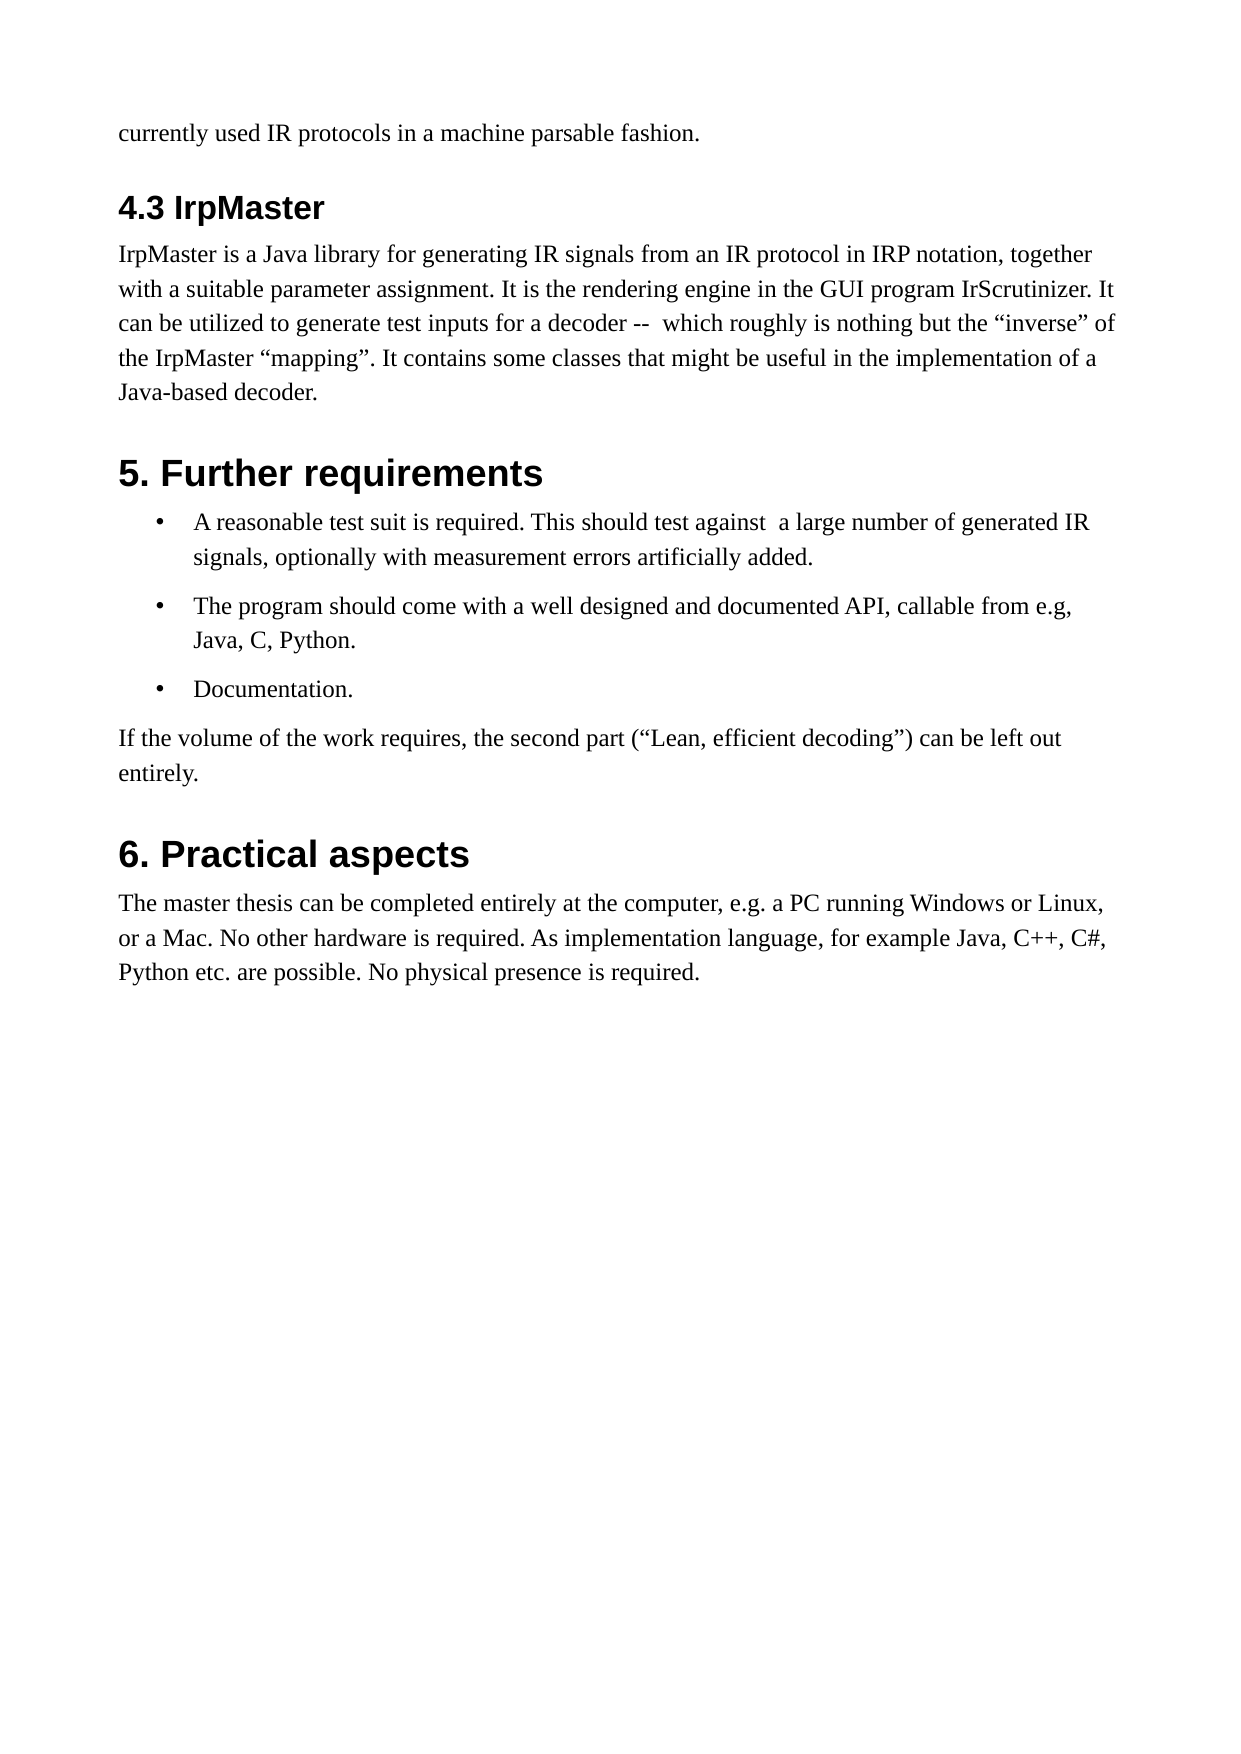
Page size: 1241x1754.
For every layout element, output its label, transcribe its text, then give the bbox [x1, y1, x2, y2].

list The program should come with a well designed and documented API, callable from e.g, Java, C, Python. [156, 591, 1122, 654]
subtitle 6. Practical aspects [118, 832, 1122, 876]
text IrpMaster is a Java library for generating IR signals from an IR protocol in IRP notation, together with a suitable parameter assignment. It is the rendering engine in the GUI program IrScrutinizer. It can be utilized to generate test inputs for a decoder -- which roughly is nothing but the “inverse” of the IrpMaster “mapping”. It contains some classes that might be useful in the implementation of a Java-based decoder. [118, 239, 1122, 406]
text currently used IR protocols in a machine parsable fashion. [118, 118, 1122, 147]
list Documentation. [156, 674, 1122, 703]
subtitle 4.3 IrpMaster [118, 188, 1122, 227]
text The master thesis can be completed entirely at the computer, e.g. a PC running Windows or Linux, or a Mac. No other hardware is required. As implementation language, for example Java, C++, C#, Python etc. are possible. No physical presence is required. [118, 888, 1122, 986]
subtitle 5. Further requirements [118, 451, 1122, 495]
text If the volume of the work requires, the second part (“Lean, efficient decoding”) can be left out entirely. [118, 723, 1122, 787]
list A reasonable test suit is required. This should test against a large number of generated IR signals, optionally with measurement errors artificially added. [156, 507, 1122, 571]
